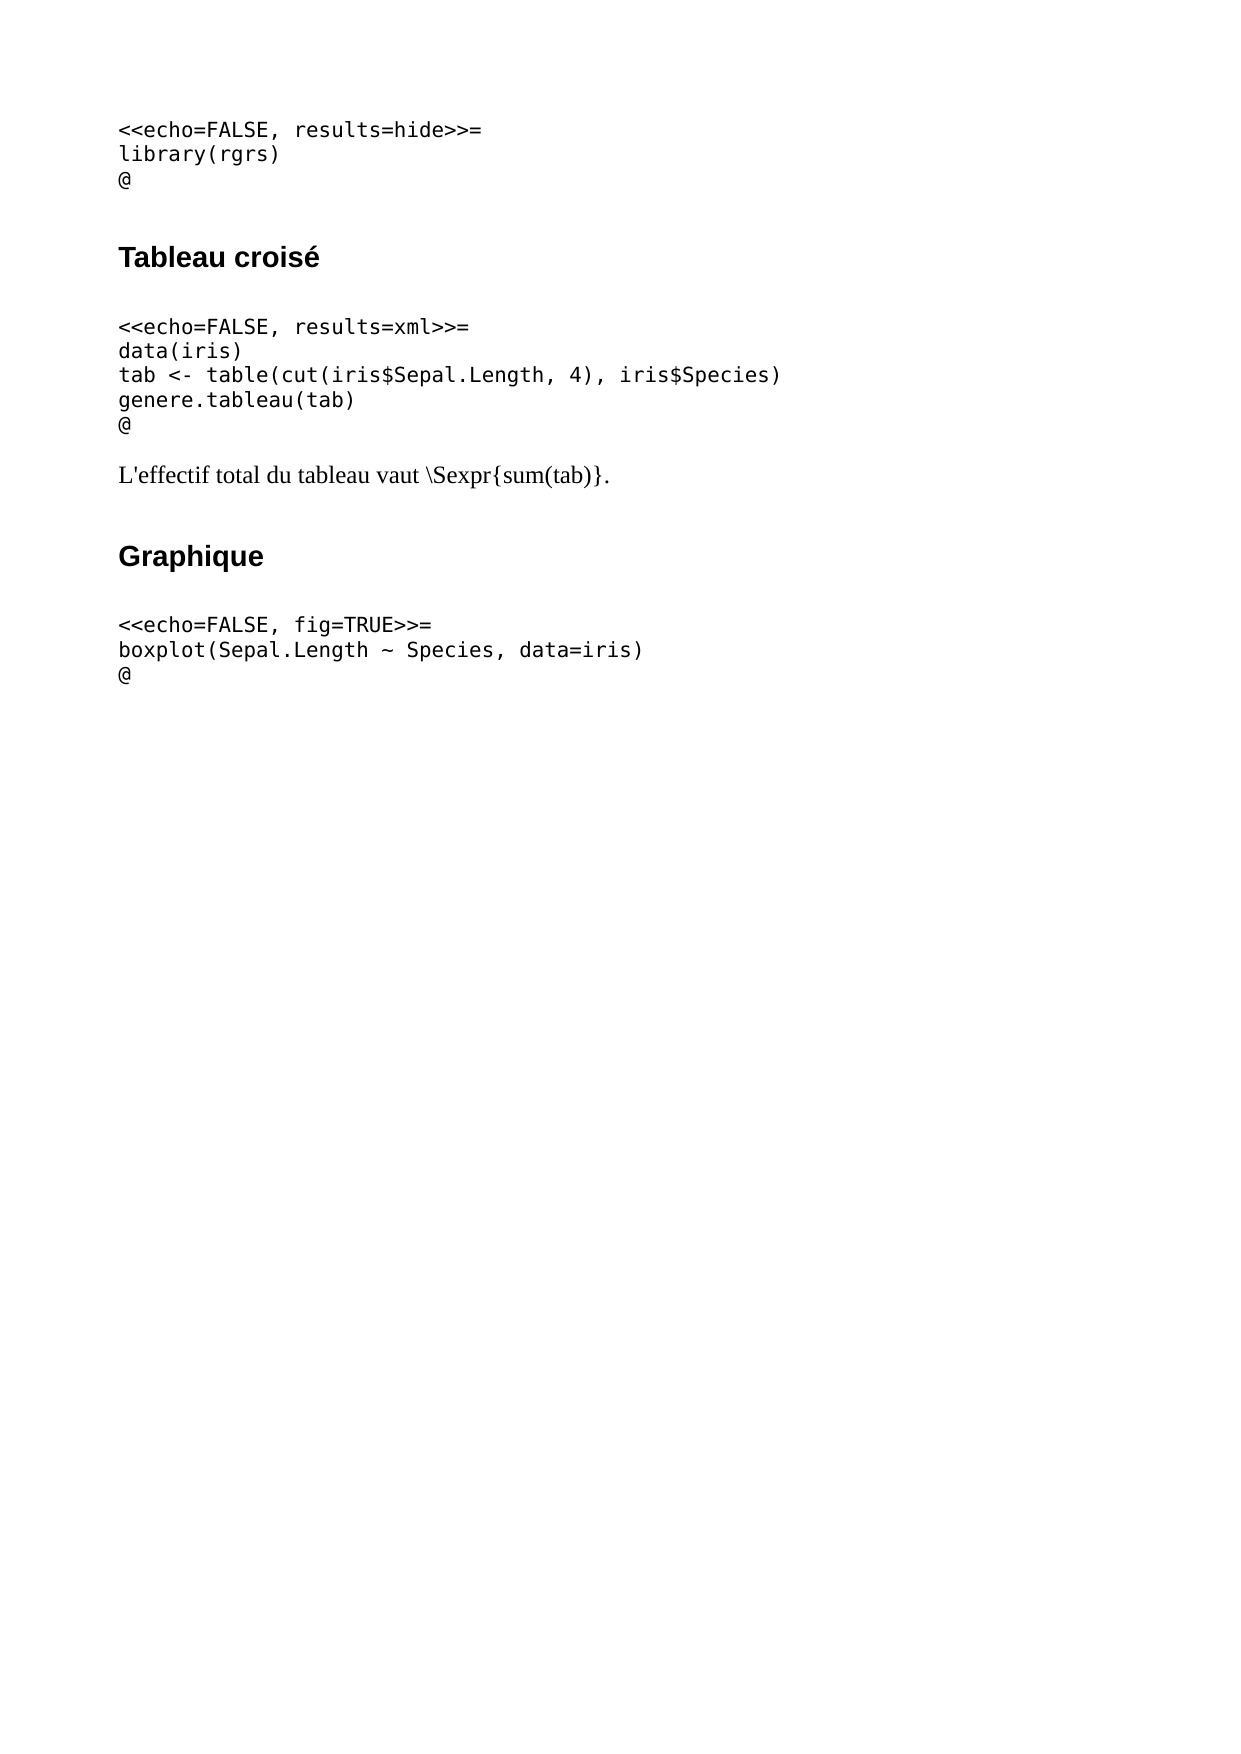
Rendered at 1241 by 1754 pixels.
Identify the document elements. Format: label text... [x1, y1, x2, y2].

text data(iris) [118, 339, 1122, 363]
text @ [118, 412, 1122, 436]
text <<echo=FALSE, results=hide>>= [118, 118, 1122, 142]
text <<echo=FALSE, fig=TRUE>>= [118, 613, 1122, 638]
text boxplot(Sepal.Length ~ Species, data=iris) [118, 638, 1122, 662]
text @ [118, 662, 1122, 686]
subtitle Graphique [118, 539, 1122, 572]
subtitle Tableau croisé [118, 240, 1122, 274]
text <<echo=FALSE, results=xml>>= [118, 315, 1122, 339]
text tab <- table(cut(iris$Sepal.Length, 4), iris$Species) [118, 363, 1122, 388]
text L'effectif total du tableau vaut \Sexpr{sum(tab)}. [118, 461, 1122, 489]
text library(rgrs) [118, 142, 1122, 167]
text genere.tableau(tab) [118, 388, 1122, 412]
text @ [118, 167, 1122, 191]
